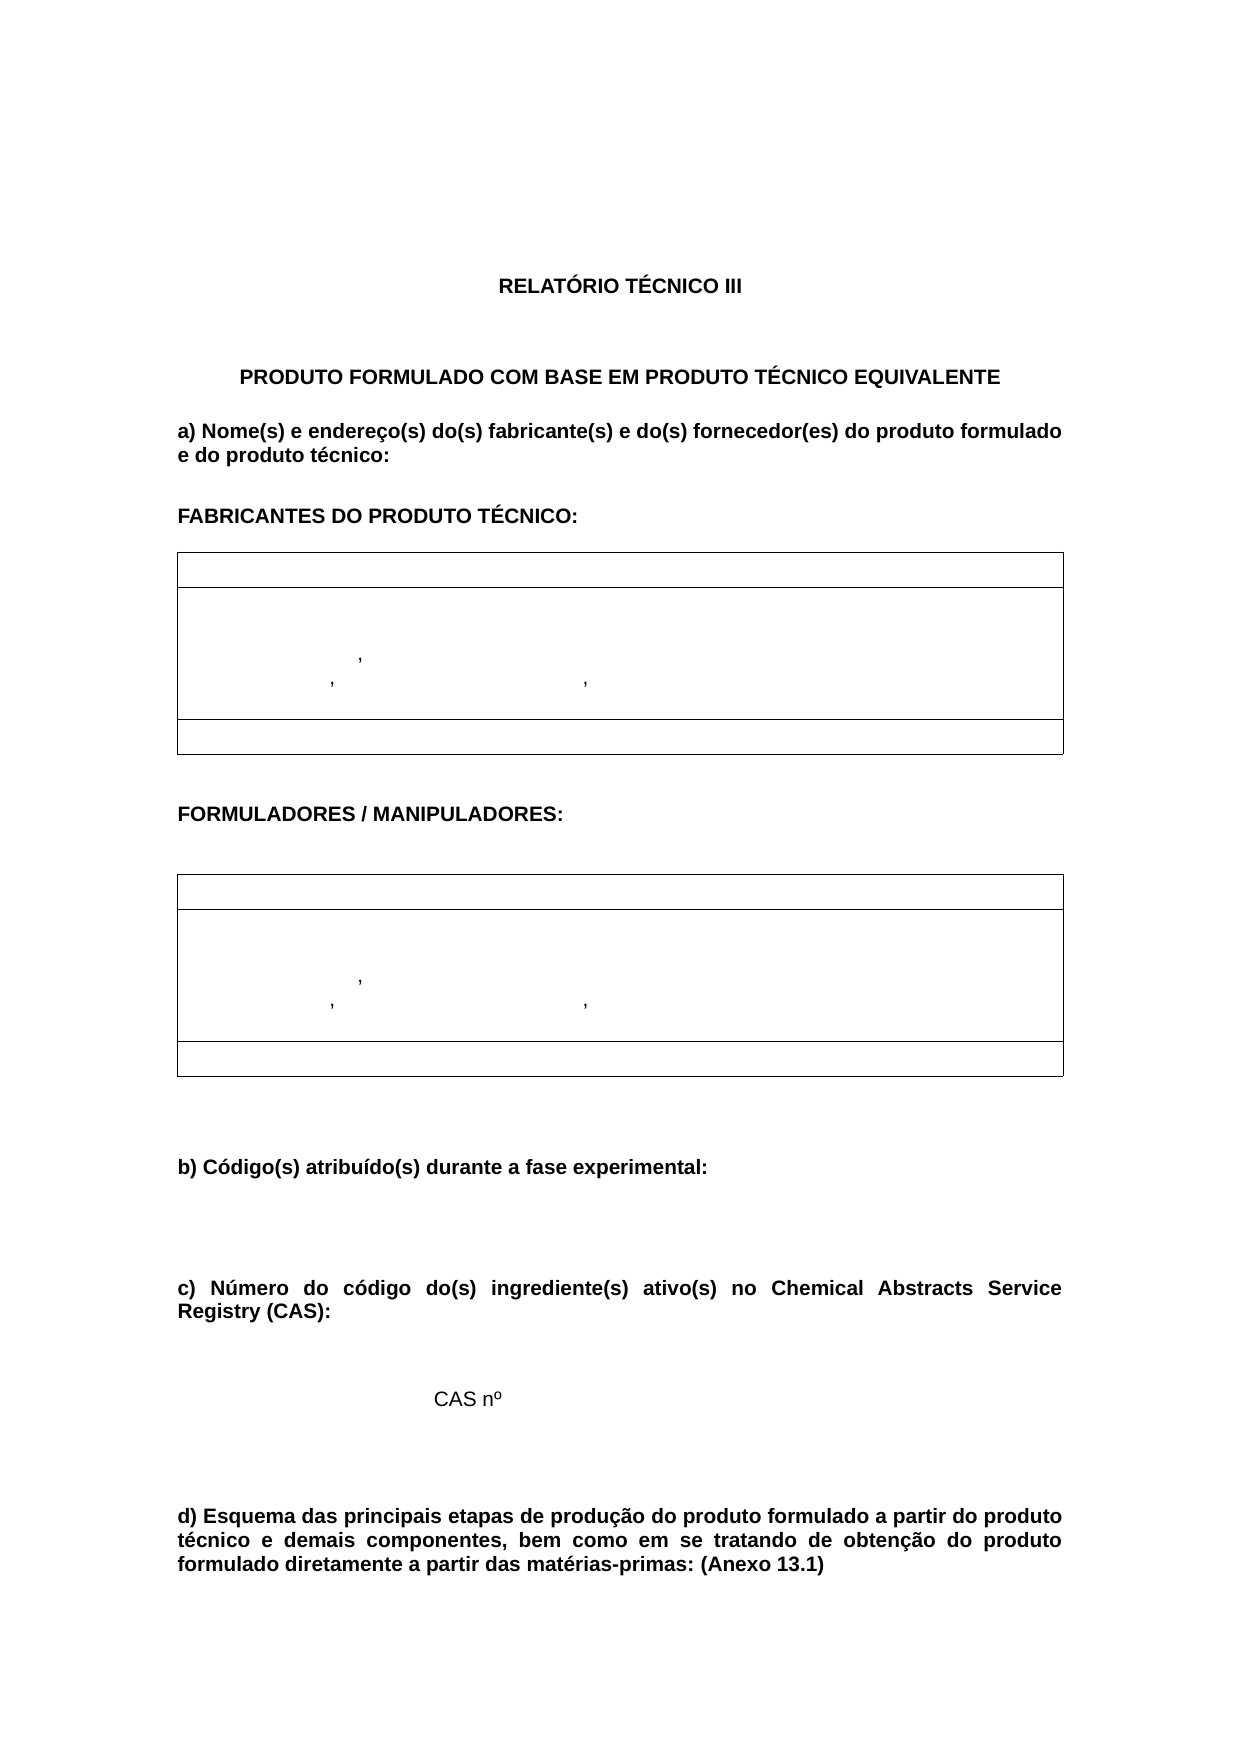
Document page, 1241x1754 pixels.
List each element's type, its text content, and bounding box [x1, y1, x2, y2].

table_cell <partner.name> <partner.street>, <partner.street2> <partner.city>, <partner.state_id.name>, <partner.country_id.name> [178, 910, 1063, 1041]
text c) Número do código do(s) ingrediente(s) ativo(s) no Chemical Abstracts Service Registry (CAS): [177, 1275, 1063, 1323]
text <for each="ing in cqqs(o,'chemical')"> [177, 1360, 1063, 1384]
text <o.formulated_product_id.default_code> [177, 1215, 1063, 1239]
list </for> [177, 1444, 1063, 1468]
table_header <for each="partner in partners(o, 'manufacturer')"> [178, 553, 1063, 587]
text RELATÓRIO TÉCNICO III [177, 274, 1063, 298]
text <o.formulated_product_id.name> [177, 322, 1045, 346]
text <ing.ingredient_id.name> CAS nº <ing.ingredient_id.name> [177, 1387, 1063, 1411]
table_header <for each="partner in partners(o, 'formulator')"> [178, 875, 1063, 909]
table_cell <partner.name> <partner.street>, <partner.street2> <partner.city>, <partner.state_id.name>, <partner.country_id.name> [178, 588, 1063, 718]
text PRODUTO FORMULADO COM BASE EM PRODUTO TÉCNICO EQUIVALENTE [177, 365, 1063, 389]
text d) Esquema das principais etapas de produção do produto formulado a partir do produto técnico e demais componentes, bem como em se tratando de obtenção do produto formulado diretamente a partir das matérias-primas: (Anexo 13.1) [177, 1504, 1063, 1576]
text <setLang('pt_BR')> [177, 226, 1063, 250]
text FORMULADORES / MANIPULADORES: [177, 802, 1063, 826]
text FABRICANTES DO PRODUTO TÉCNICO: [177, 504, 1063, 528]
text b) Código(s) atribuído(s) durante a fase experimental: [177, 1154, 1063, 1178]
table_cell </for> [178, 1042, 1063, 1076]
table_cell </for> [178, 720, 1063, 754]
text a) Nome(s) e endereço(s) do(s) fabricante(s) e do(s) fornecedor(es) do produto formulado e do produto técnico: [177, 419, 1063, 467]
